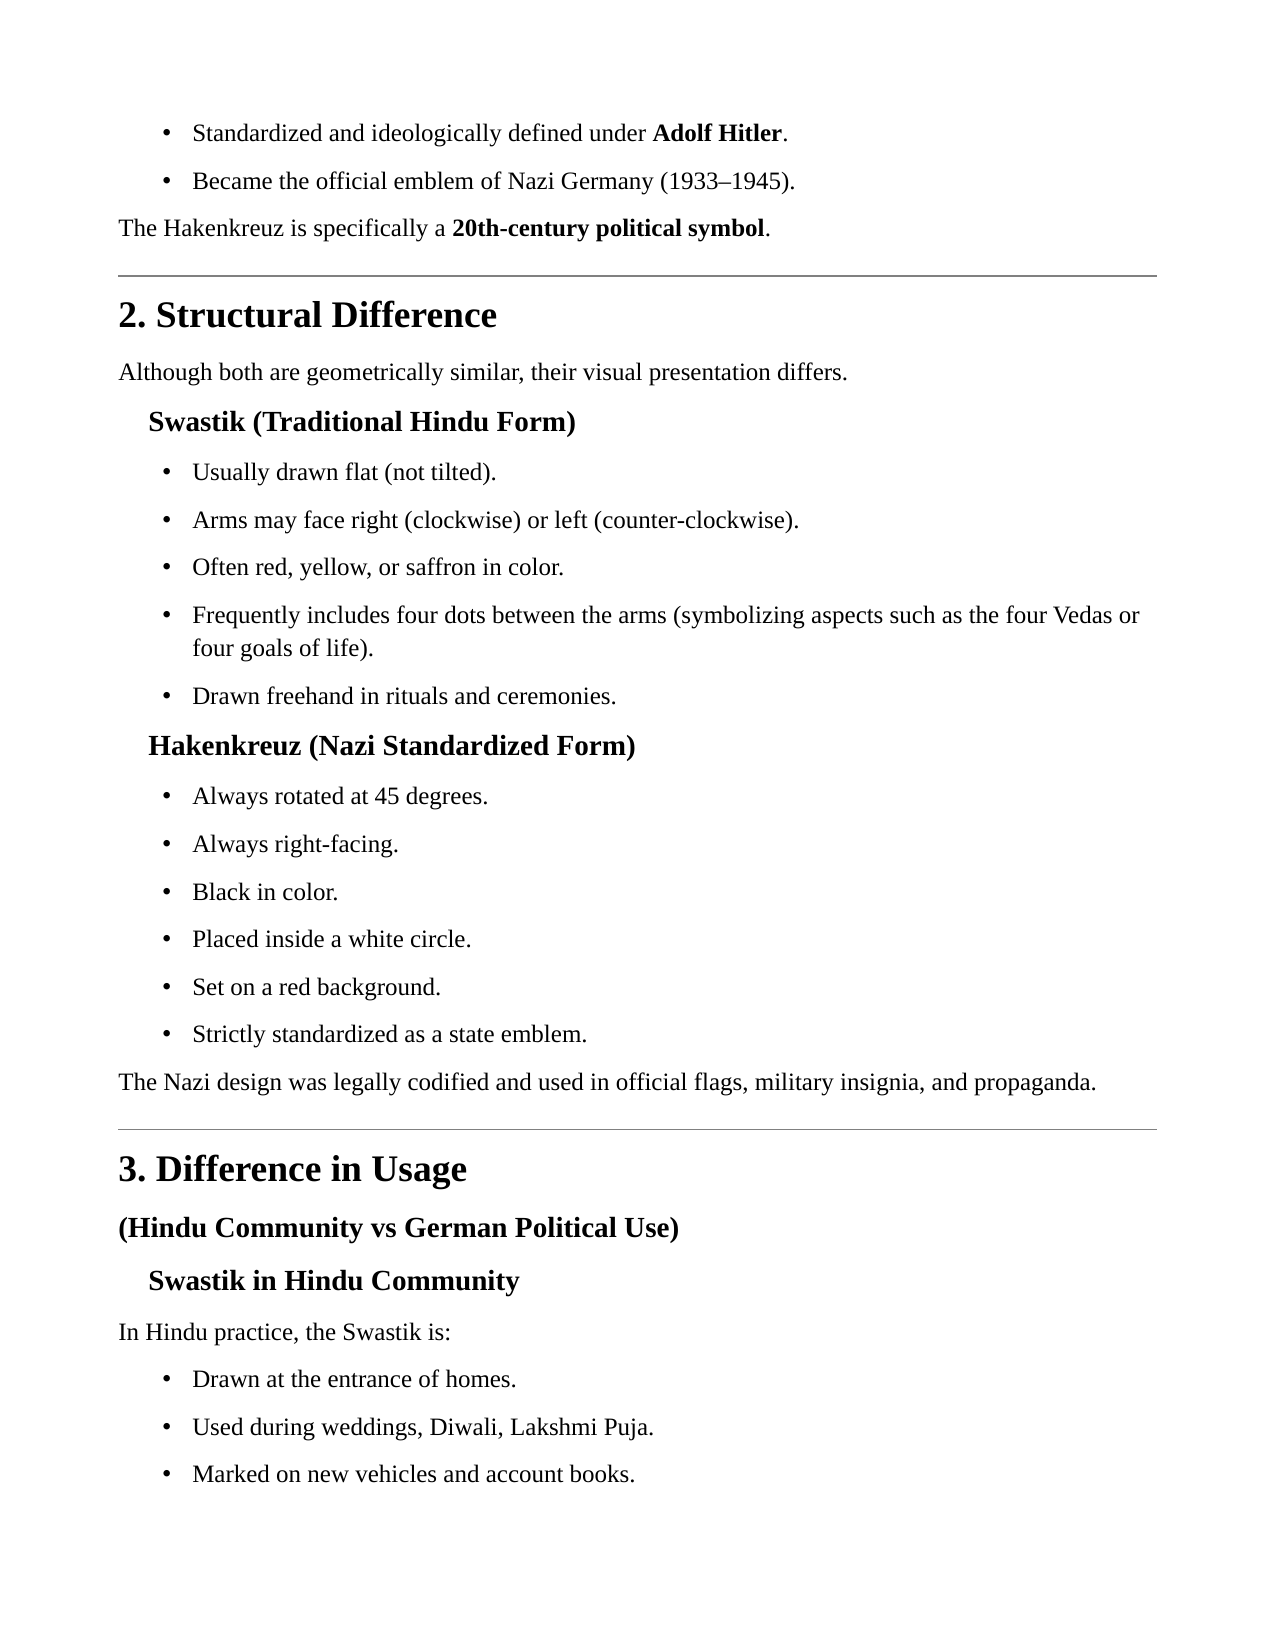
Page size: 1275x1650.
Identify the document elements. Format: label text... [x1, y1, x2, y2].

text In Hindu practice, the Swastik is: [118, 1317, 1157, 1345]
list Became the official emblem of Nazi Germany (1933–1945). [162, 166, 1157, 194]
text The Nazi design was legally codified and used in official flags, military insignia, and propaganda. [118, 1067, 1157, 1096]
list Often red, yellow, or saffron in color. [162, 552, 1157, 581]
list Strictly standardized as a state emblem. [162, 1019, 1157, 1048]
text Although both are geometrically similar, their visual presentation differs. [118, 357, 1157, 385]
list Arms may face right (clockwise) or left (counter-clockwise). [162, 505, 1157, 534]
subtitle 2. Structural Difference [118, 292, 1157, 336]
list Always rotated at 45 degrees. [162, 781, 1157, 810]
list Standardized and ideologically defined under Adolf Hitler. [162, 118, 1157, 147]
subtitle 🔹 Swastik in Hindu Community [118, 1263, 1157, 1297]
list Black in color. [162, 877, 1157, 905]
subtitle 🔹 Swastik (Traditional Hindu Form) [118, 404, 1157, 438]
text The Hakenkreuz is specifically a 20th-century political symbol. [118, 213, 1157, 242]
list Set on a red background. [162, 972, 1157, 1001]
subtitle 🔹 Hakenkreuz (Nazi Standardized Form) [118, 728, 1157, 762]
list Drawn freehand in rituals and ceremonies. [162, 681, 1157, 709]
list Always right-facing. [162, 829, 1157, 858]
list Used during weddings, Diwali, Lakshmi Puja. [162, 1412, 1157, 1441]
subtitle 3. Difference in Usage [118, 1146, 1157, 1189]
subtitle (Hindu Community vs German Political Use) [118, 1210, 1157, 1244]
list Usually drawn flat (not tilted). [162, 457, 1157, 486]
list Frequently includes four dots between the arms (symbolizing aspects such as the four Vedas or four goals of life). [162, 600, 1157, 662]
list Drawn at the entrance of homes. [162, 1364, 1157, 1393]
list Marked on new vehicles and account books. [162, 1459, 1157, 1488]
list Placed inside a white circle. [162, 924, 1157, 953]
